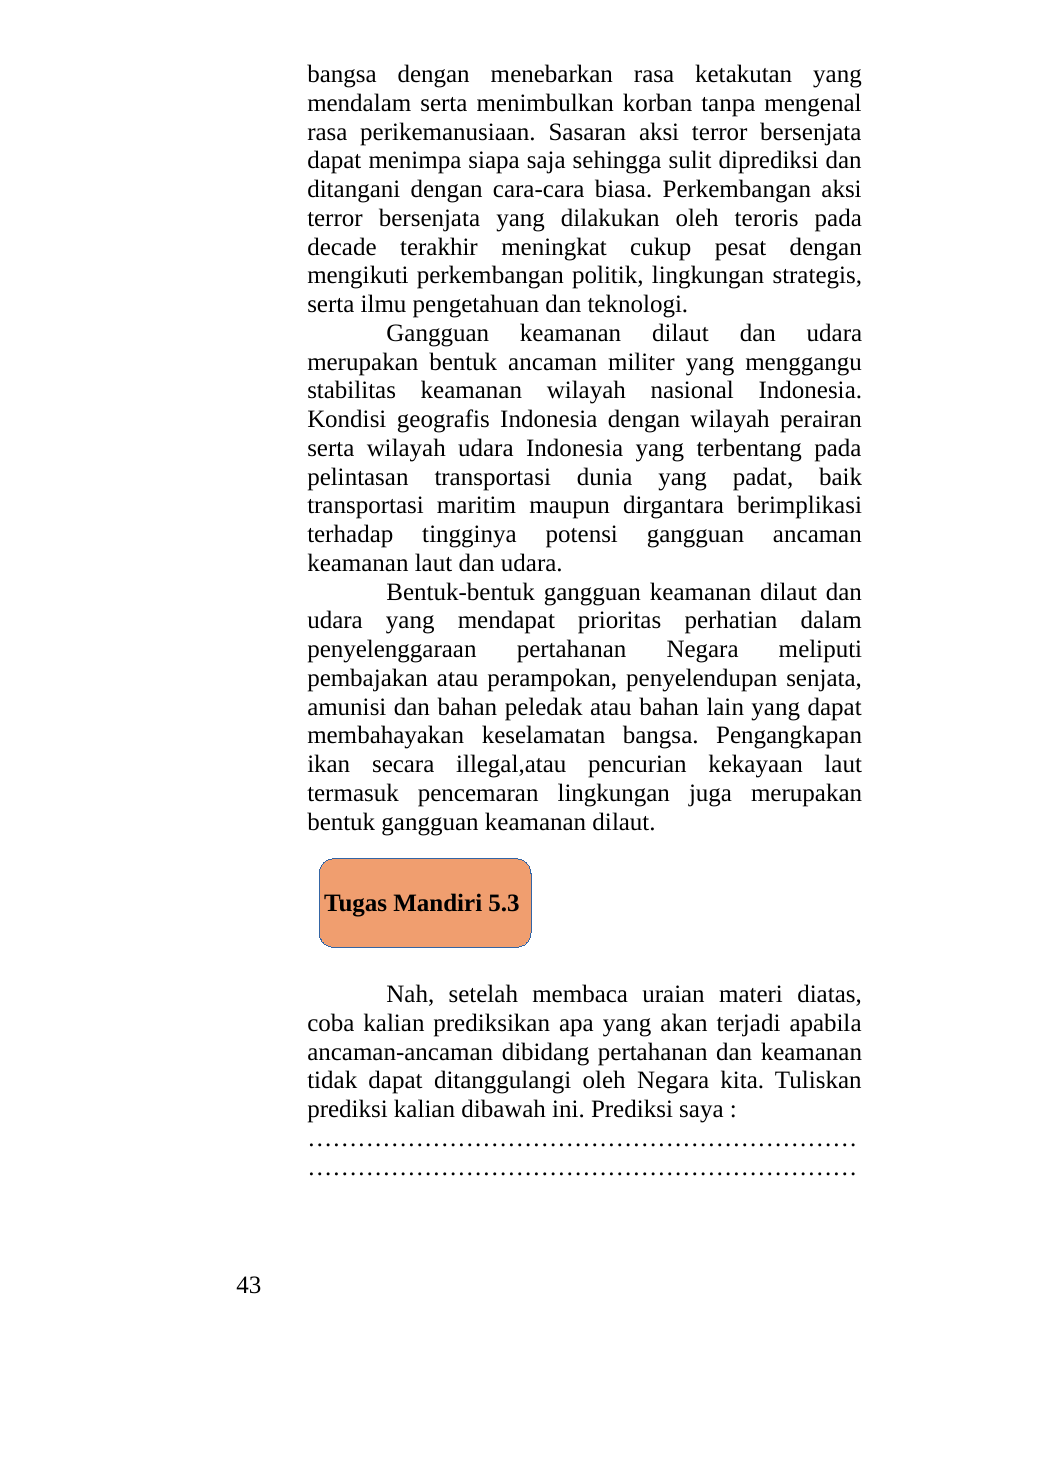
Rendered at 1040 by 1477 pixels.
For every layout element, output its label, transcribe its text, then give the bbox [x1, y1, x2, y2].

text Nah, setelah membaca uraian materi diatas, coba kalian prediksikan apa yang akan terjadi apabila ancaman-ancaman dibidang pertahanan dan keamanan tidak dapat ditanggulangi oleh Negara kita. Tuliskan prediksi kalian dibawah ini. Prediksi saya : [307, 979, 862, 1123]
text Gangguan keamanan dilaut dan udara merupakan bentuk ancaman militer yang menggangu stabilitas keamanan wilayah nasional Indonesia. Kondisi geografis Indonesia dengan wilayah perairan serta wilayah udara Indonesia yang terbentang pada pelintasan transportasi dunia yang padat, baik transportasi maritim maupun dirgantara berimplikasi terhadap tingginya potensi gangguan ancaman keamanan laut dan udara. [307, 318, 862, 577]
text bangsa dengan menebarkan rasa ketakutan yang mendalam serta menimbulkan korban tanpa mengenal rasa perikemanusiaan. Sasaran aksi terror bersenjata dapat menimpa siapa saja sehingga sulit diprediksi dan ditangani dengan cara-cara biasa. Perkembangan aksi terror bersenjata yang dilakukan oleh teroris pada decade terakhir meningkat cukup pesat dengan mengikuti perkembangan politik, lingkungan strategis, serta ilmu pengetahuan dan teknologi. [307, 59, 862, 318]
text …………………………………………………………………………………………………………………… [307, 1123, 862, 1180]
text Bentuk-bentuk gangguan keamanan dilaut dan udara yang mendapat prioritas perhatian dalam penyelenggaraan pertahanan Negara meliputi pembajakan atau perampokan, penyelendupan senjata, amunisi dan bahan peledak atau bahan lain yang dapat membahayakan keselamatan bangsa. Pengangkapan ikan secara illegal,atau pencurian kekayaan laut termasuk pencemaran lingkungan juga merupakan bentuk gangguan keamanan dilaut. [307, 577, 862, 835]
